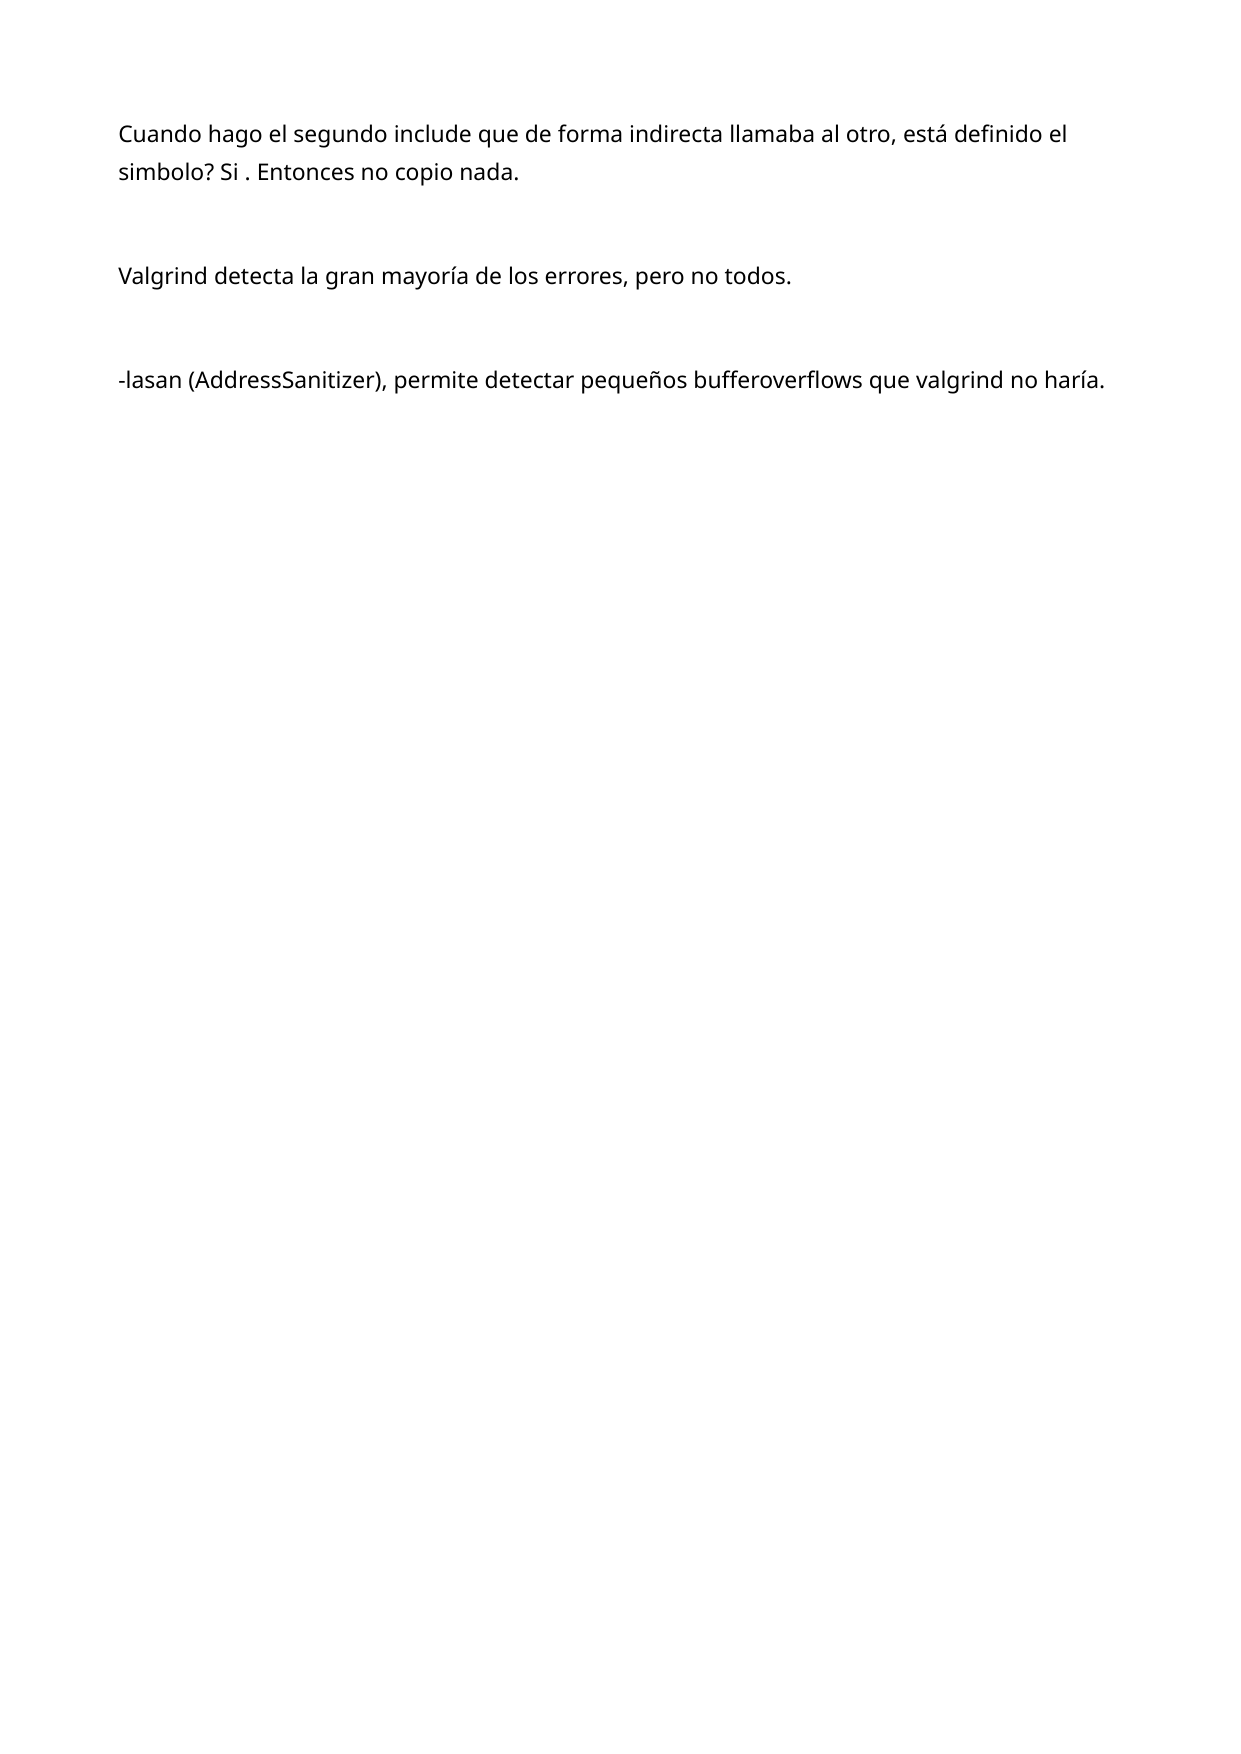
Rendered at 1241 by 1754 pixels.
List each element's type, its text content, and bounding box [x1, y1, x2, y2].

text Cuando hago el segundo include que de forma indirecta llamaba al otro, está definido el simbolo? Si . Entonces no copio nada. [118, 118, 1122, 187]
text Valgrind detecta la gran mayoría de los errores, pero no todos. [118, 260, 1122, 291]
text -lasan (AddressSanitizer), permite detectar pequeños bufferoverflows que valgrind no haría. [118, 364, 1122, 395]
